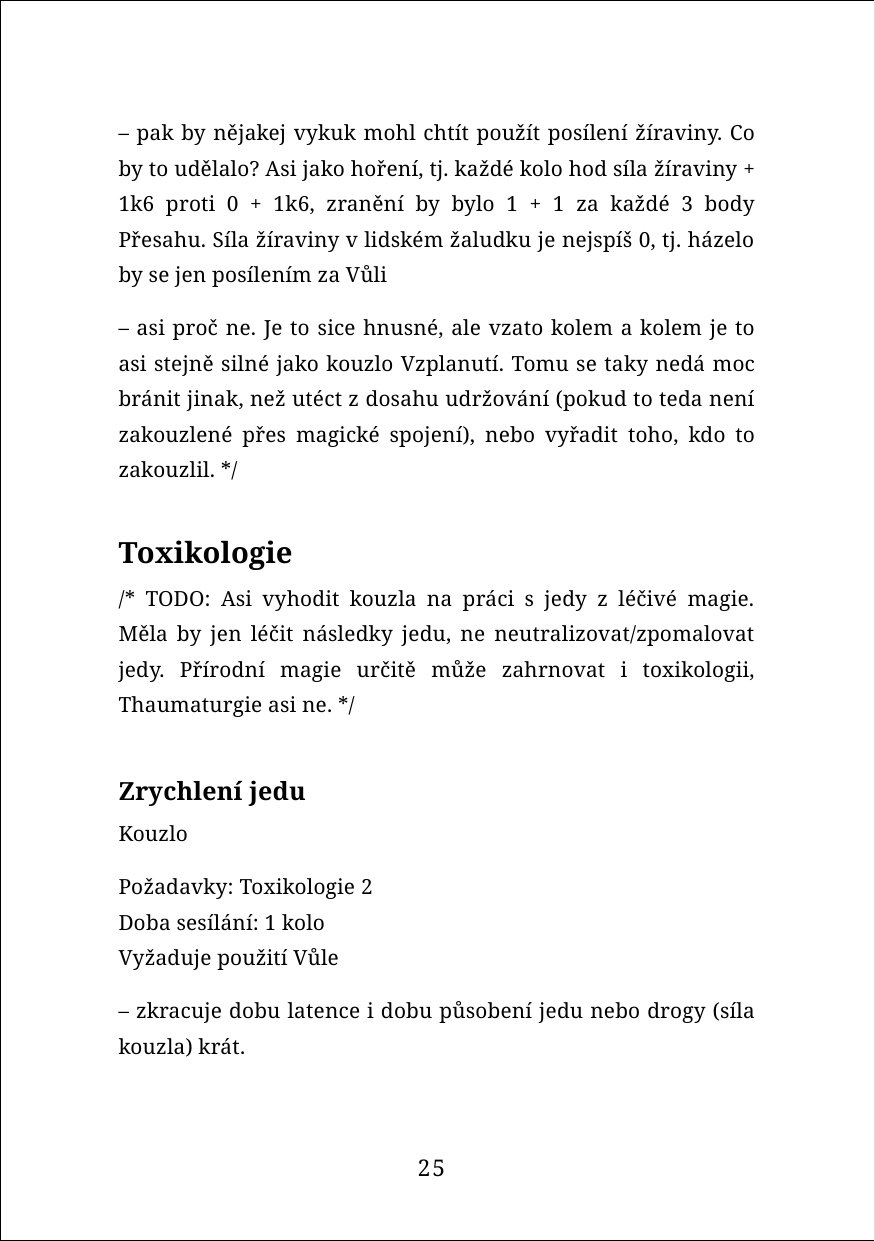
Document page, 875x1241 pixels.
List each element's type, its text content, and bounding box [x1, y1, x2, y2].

text – pak by nějakej vykuk mohl chtít použít posílení žíraviny. Co by to udělalo? Asi jako hoření, tj. každé kolo hod síla žíraviny + 1k6 proti 0 + 1k6, zranění by bylo 1 + 1 za každé 3 body Přesahu. Síla žíraviny v lidském žaludku je nejspíš 0, tj. házelo by se jen posílením za Vůli [118, 118, 756, 289]
subtitle Toxikologie [118, 532, 756, 572]
text – zkracuje dobu latence i dobu působení jedu nebo drogy (síla kouzla) krát. [118, 997, 756, 1061]
text Požadavky: Toxikologie 2 Doba sesílání: 1 kolo Vyžaduje použití Vůle [118, 872, 756, 972]
text – asi proč ne. Je to sice hnusné, ale vzato kolem a kolem je to asi stejně silné jako kouzlo Vzplanutí. Tomu se taky nedá moc bránit jinak, než utéct z dosahu udržování (pokud to teda není zakouzlené přes magické spojení), nebo vyřadit toho, kdo to zakouzlil. */ [118, 313, 756, 484]
text Kouzlo [118, 819, 756, 848]
subtitle Zrychlení jedu [118, 773, 756, 807]
text /* TODO: Asi vyhodit kouzla na práci s jedy z léčivé magie. Měla by jen léčit následky jedu, ne neutralizovat/zpomalovat jedy. Přírodní magie určitě může zahrnovat i toxikologii, Thaumaturgie asi ne. */ [118, 584, 756, 719]
